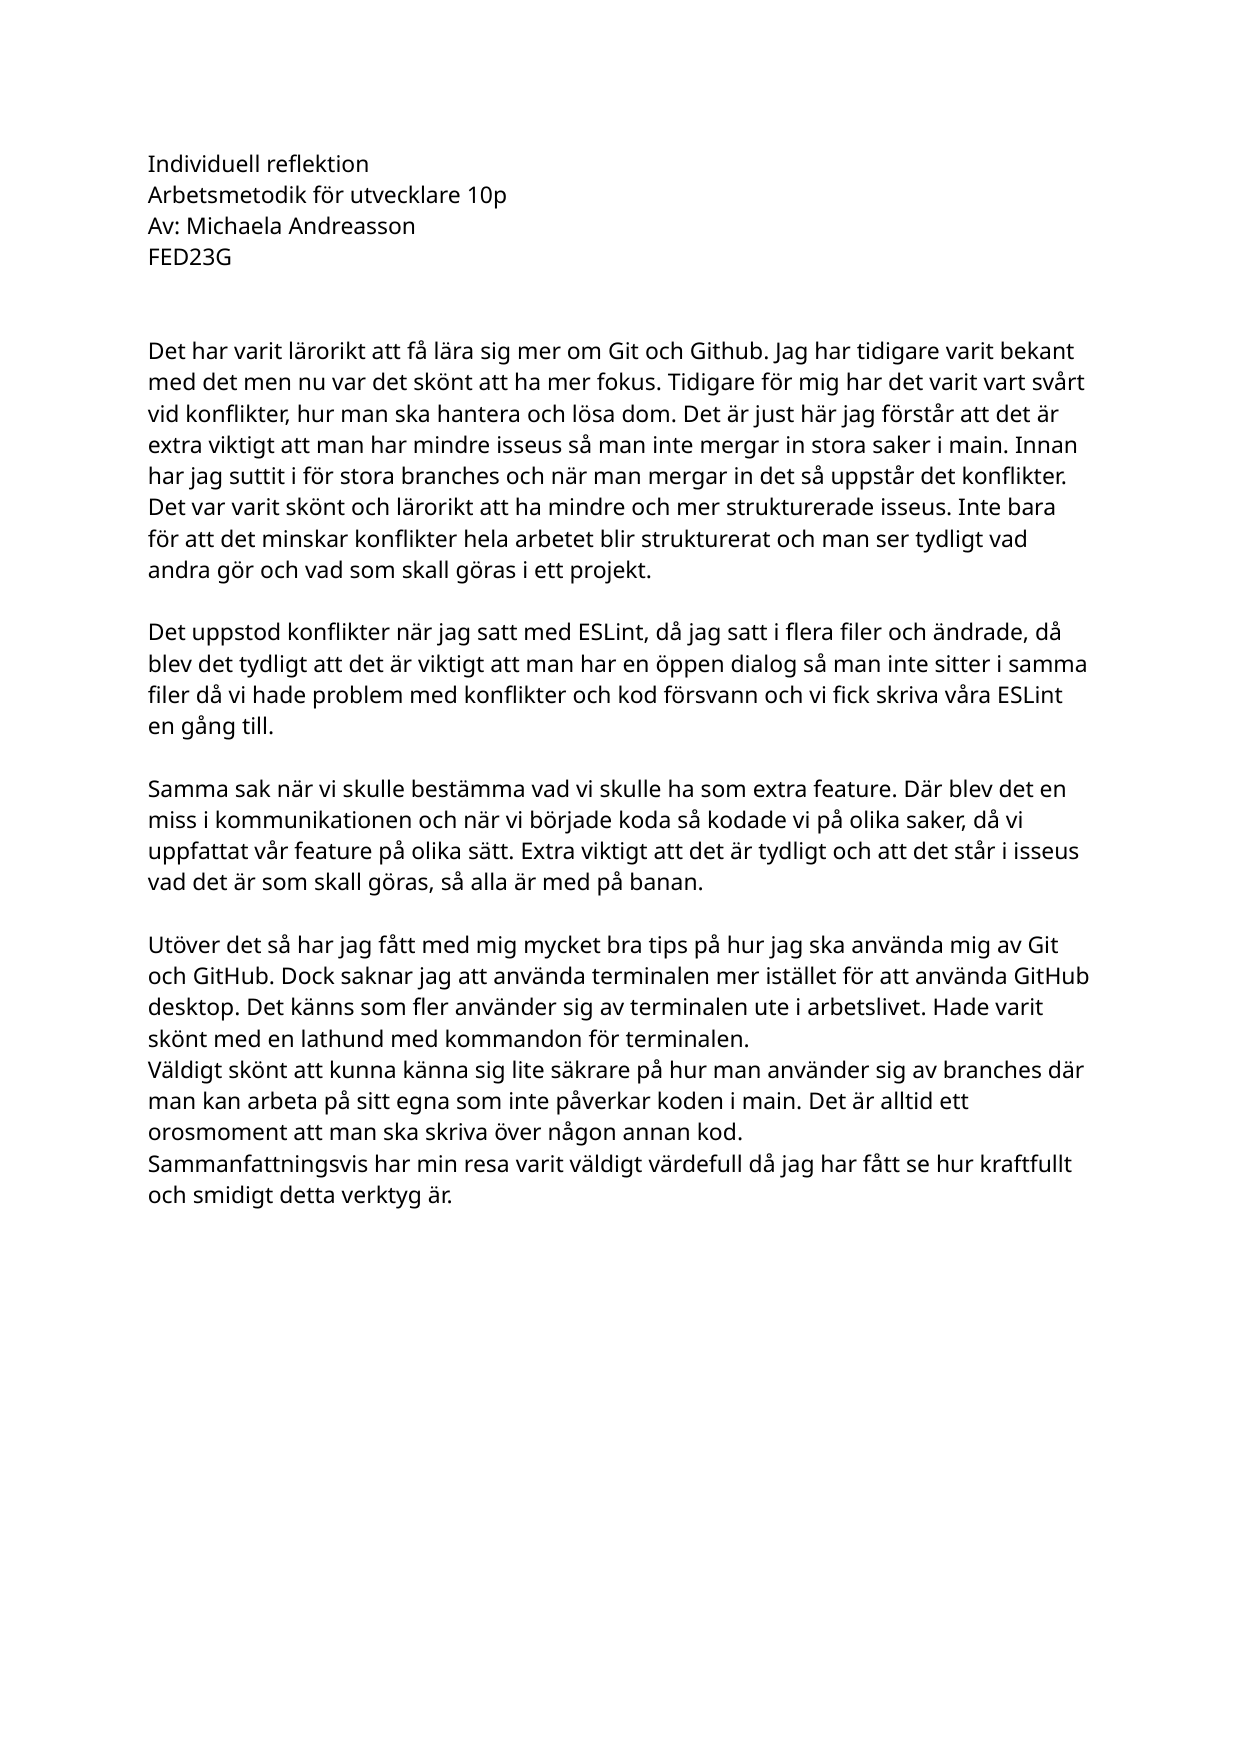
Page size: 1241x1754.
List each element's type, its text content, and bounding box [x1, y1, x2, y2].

text Väldigt skönt att kunna känna sig lite säkrare på hur man använder sig av branches där man kan arbeta på sitt egna som inte påverkar koden i main. Det är alltid ett orosmoment att man ska skriva över någon annan kod. Sammanfattningsvis har min resa varit väldigt värdefull då jag har fått se hur kraftfullt och smidigt detta verktyg är. [148, 1054, 1093, 1210]
text Det har varit lärorikt att få lära sig mer om Git och Github. Jag har tidigare varit bekant med det men nu var det skönt att ha mer fokus. Tidigare för mig har det varit vart svårt vid konflikter, hur man ska hantera och lösa dom. Det är just här jag förstår att det är extra viktigt att man har mindre isseus så man inte mergar in stora saker i main. Innan har jag suttit i för stora branches och när man mergar in det så uppstår det konflikter. Det var varit skönt och lärorikt att ha mindre och mer strukturerade isseus. Inte bara för att det minskar konflikter hela arbetet blir strukturerat och man ser tydligt vad andra gör och vad som skall göras i ett projekt. [148, 335, 1093, 585]
text Individuell reflektion [148, 148, 1093, 179]
text Samma sak när vi skulle bestämma vad vi skulle ha som extra feature. Där blev det en miss i kommunikationen och när vi började koda så kodade vi på olika saker, då vi uppfattat vår feature på olika sätt. Extra viktigt att det är tydligt och att det står i isseus vad det är som skall göras, så alla är med på banan. [148, 773, 1093, 898]
text Av: Michaela Andreasson [148, 210, 1093, 241]
text Utöver det så har jag fått med mig mycket bra tips på hur jag ska använda mig av Git och GitHub. Dock saknar jag att använda terminalen mer istället för att använda GitHub desktop. Det känns som fler använder sig av terminalen ute i arbetslivet. Hade varit skönt med en lathund med kommandon för terminalen. [148, 929, 1093, 1054]
text Arbetsmetodik för utvecklare 10p [148, 179, 1093, 210]
text Det uppstod konflikter när jag satt med ESLint, då jag satt i flera filer och ändrade, då blev det tydligt att det är viktigt att man har en öppen dialog så man inte sitter i samma filer då vi hade problem med konflikter och kod försvann och vi fick skriva våra ESLint en gång till. [148, 616, 1093, 741]
text FED23G [148, 241, 1093, 273]
